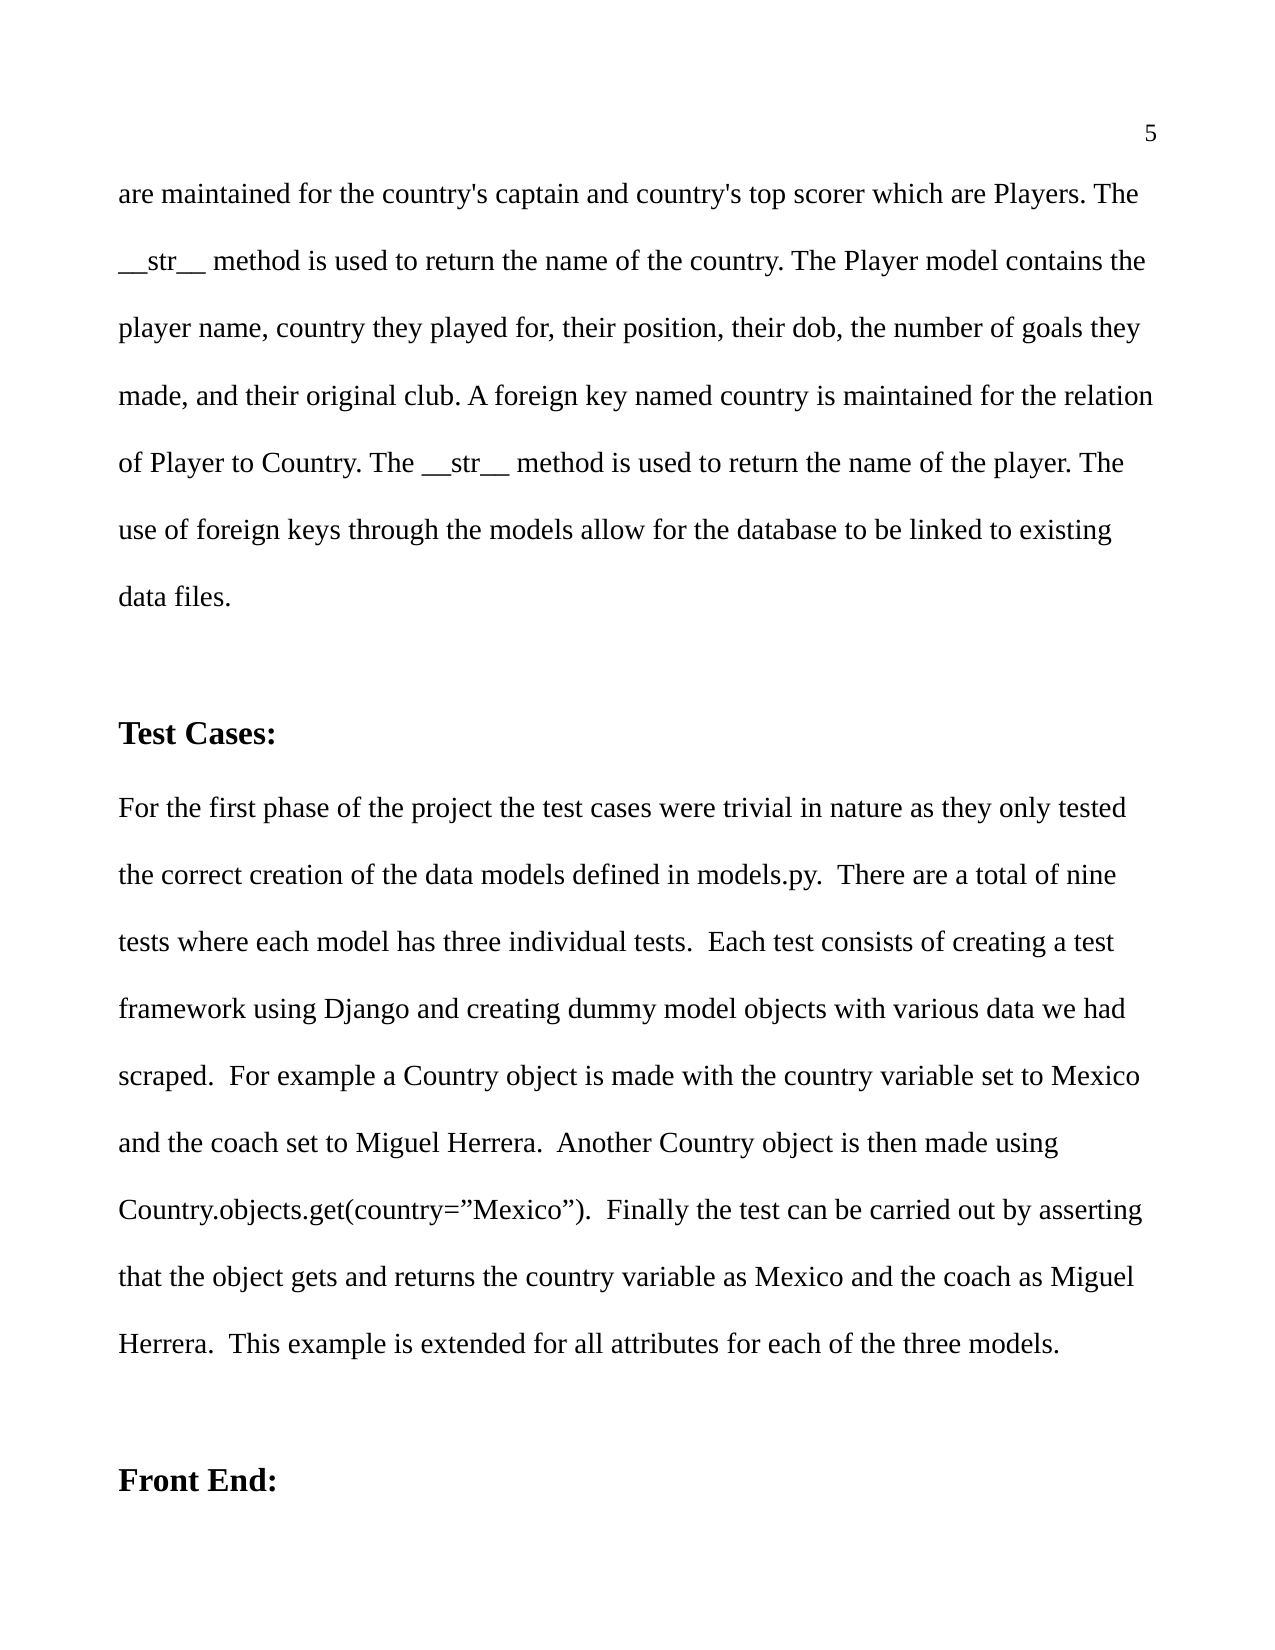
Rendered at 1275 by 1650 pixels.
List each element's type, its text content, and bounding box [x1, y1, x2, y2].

text are maintained for the country's captain and country's top scorer which are Players. The __str__ method is used to return the name of the country. The Player model contains the player name, country they played for, their position, their dob, the number of goals they made, and their original club. A foreign key named country is maintained for the relation of Player to Country. The __str__ method is used to return the name of the player. The use of foreign keys through the models allow for the database to be linked to existing data files. [118, 176, 1157, 612]
text For the first phase of the project the test cases were trivial in nature as they only tested the correct creation of the data models defined in models.py. There are a total of nine tests where each model has three individual tests. Each test consists of creating a test framework using Django and creating dummy model objects with various data we had scraped. For example a Country object is made with the country variable set to Mexico and the coach set to Miguel Herrera. Another Country object is then made using Country.objects.get(country=”Mexico”). Finally the test can be carried out by asserting that the object gets and returns the country variable as Mexico and the coach as Miguel Herrera. This example is extended for all attributes for each of the three models. [118, 790, 1157, 1360]
text Test Cases: [118, 713, 1157, 751]
text Front End: [118, 1461, 1157, 1499]
